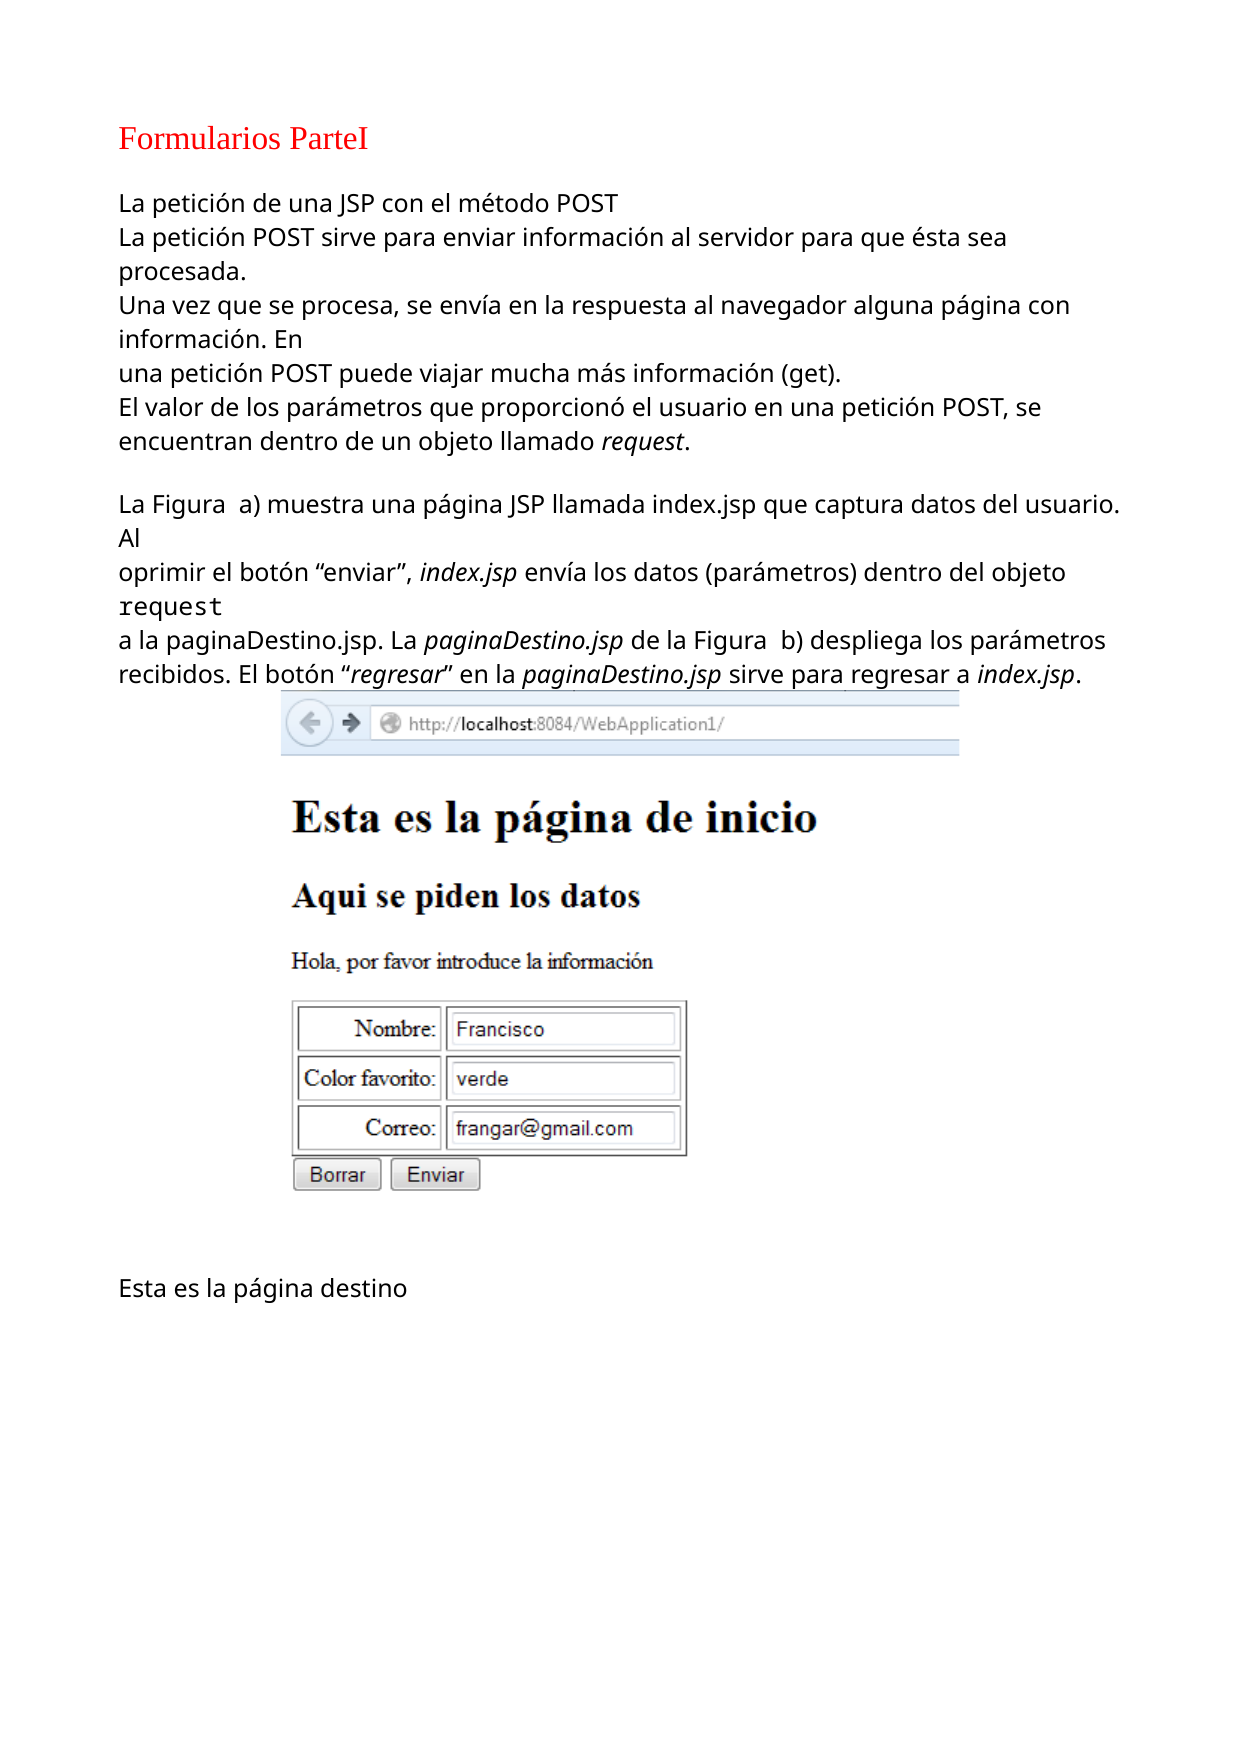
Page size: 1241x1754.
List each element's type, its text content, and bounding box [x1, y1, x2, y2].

text La petición POST sirve para enviar información al servidor para que ésta sea procesada. [118, 219, 1122, 287]
text La Figura a) muestra una página JSP llamada index.jsp que captura datos del usuario. Al [118, 486, 1122, 554]
text recibidos. El botón “regresar” en la paginaDestino.jsp sirve para regresar a index.jsp. [118, 657, 1122, 691]
text La petición de una JSP con el método POST [118, 185, 1122, 219]
text Esta es la página destino [118, 691, 1122, 1305]
text a la paginaDestino.jsp. La paginaDestino.jsp de la Figura b) despliega los parámetros [118, 623, 1122, 657]
text una petición POST puede viajar mucha más información (get). [118, 356, 1122, 389]
text Una vez que se procesa, se envía en la respuesta al navegador alguna página con información. En [118, 287, 1122, 356]
text El valor de los parámetros que proporcionó el usuario en una petición POST, se encuentran dentro de un objeto llamado request. [118, 389, 1122, 458]
text oprimir el botón “enviar”, index.jsp envía los datos (parámetros) dentro del objeto request [118, 554, 1122, 623]
text Formularios ParteI [118, 118, 1122, 156]
